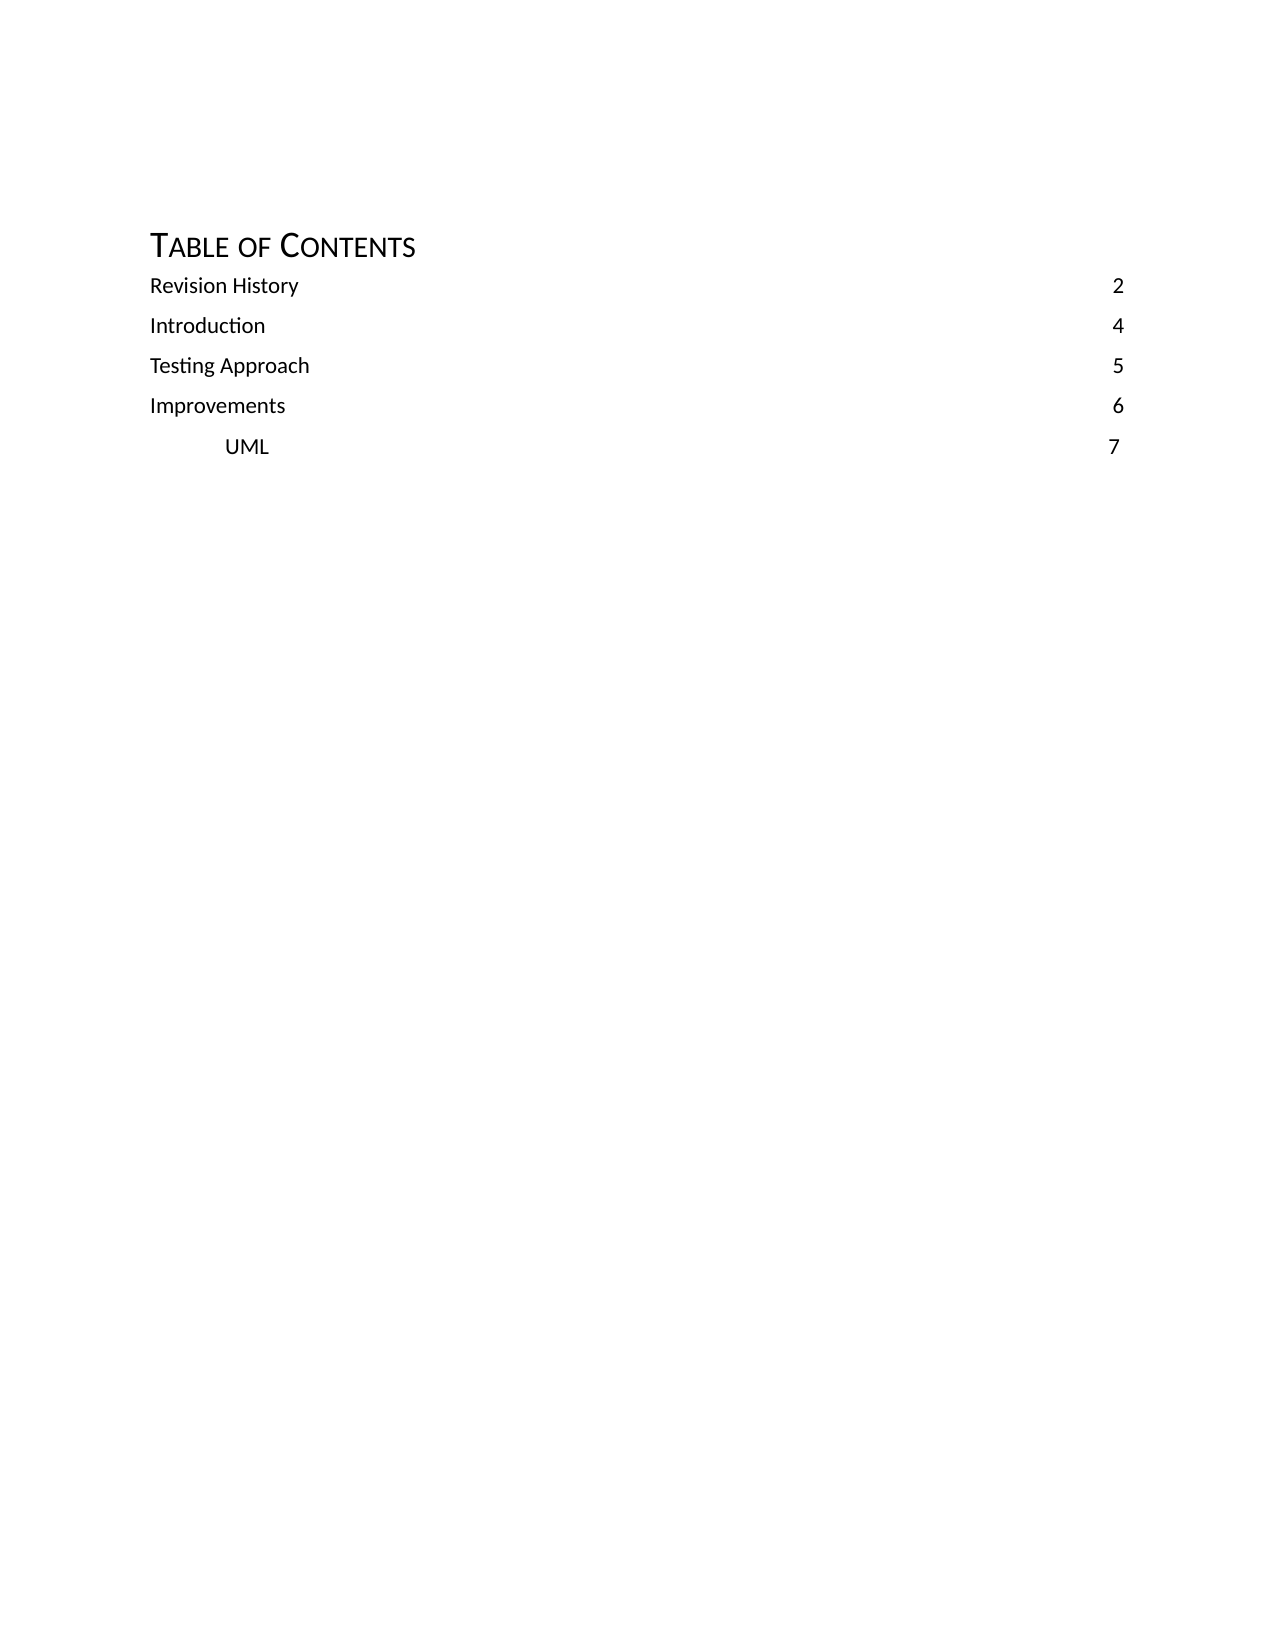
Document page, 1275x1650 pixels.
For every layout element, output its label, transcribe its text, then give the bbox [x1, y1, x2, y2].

text Testing Approach 5 [150, 352, 1125, 379]
text Improvements 6 [150, 392, 1125, 420]
text Introduction 4 [150, 311, 1125, 339]
text Table of Contents [150, 221, 1125, 267]
text Revision History 2 [150, 271, 1125, 299]
text UML 7 [150, 432, 1125, 460]
